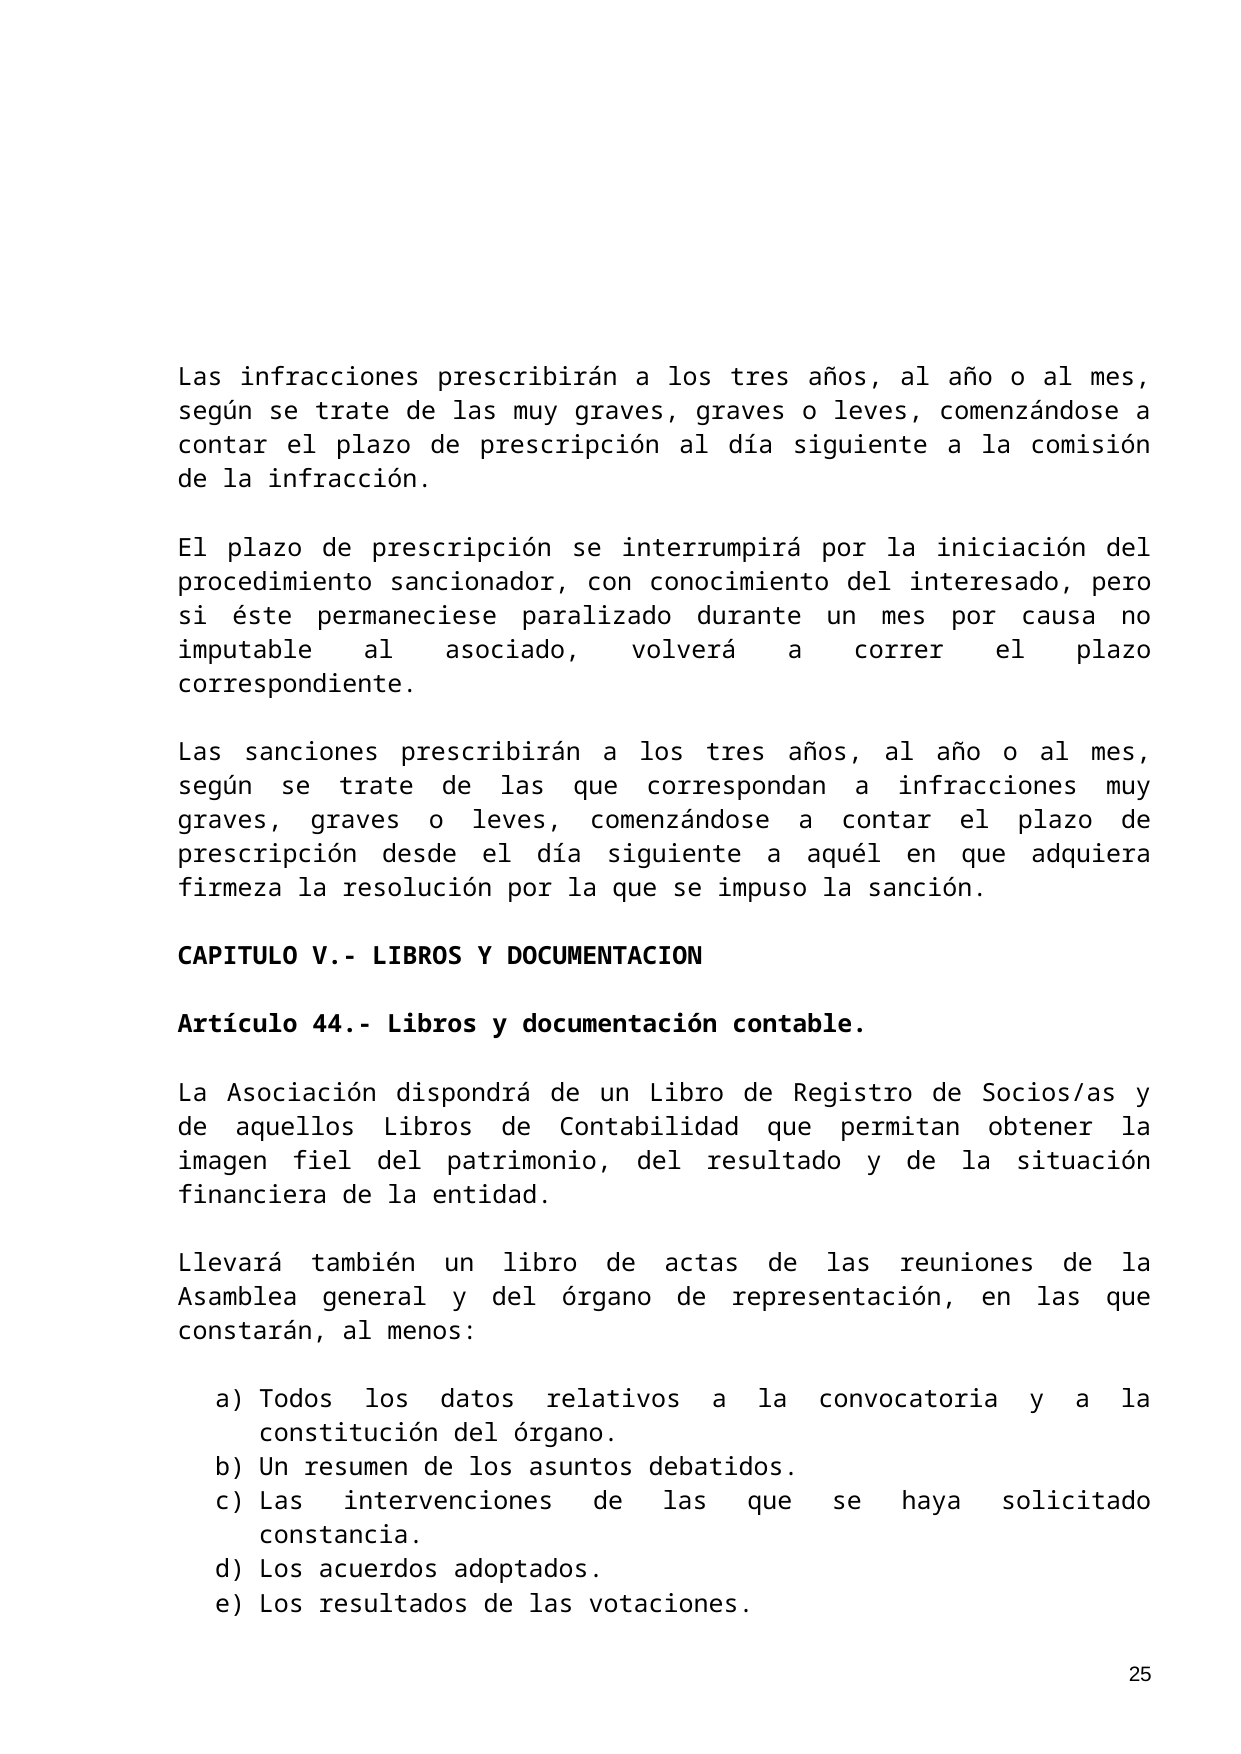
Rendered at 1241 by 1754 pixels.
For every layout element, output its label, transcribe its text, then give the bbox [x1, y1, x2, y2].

text CAPITULO V.- LIBROS Y DOCUMENTACION [177, 938, 1152, 972]
text Llevará también un libro de actas de las reuniones de la Asamblea general y del órgano de representación, en las que constarán, al menos: [177, 1244, 1152, 1347]
list Las intervenciones de las que se haya solicitado constancia. [215, 1483, 1152, 1551]
list Todos los datos relativos a la convocatoria y a la constitución del órgano. [215, 1381, 1152, 1449]
list Los acuerdos adoptados. [215, 1551, 1152, 1585]
text El plazo de prescripción se interrumpirá por la iniciación del procedimiento sancionador, con conocimiento del interesado, pero si éste permaneciese paralizado durante un mes por causa no imputable al asociado, volverá a correr el plazo correspondiente. [177, 529, 1152, 699]
list Un resumen de los asuntos debatidos. [215, 1449, 1152, 1483]
text Artículo 44.- Libros y documentación contable. [177, 1006, 1152, 1040]
list Los resultados de las votaciones. [215, 1585, 1152, 1619]
text Las infracciones prescribirán a los tres años, al año o al mes, según se trate de las muy graves, graves o leves, comenzándose a contar el plazo de prescripción al día siguiente a la comisión de la infracción. [177, 359, 1152, 495]
text Las sanciones prescribirán a los tres años, al año o al mes, según se trate de las que correspondan a infracciones muy graves, graves o leves, comenzándose a contar el plazo de prescripción desde el día siguiente a aquél en que adquiera firmeza la resolución por la que se impuso la sanción. [177, 734, 1152, 904]
text La Asociación dispondrá de un Libro de Registro de Socios/as y de aquellos Libros de Contabilidad que permitan obtener la imagen fiel del patrimonio, del resultado y de la situación financiera de la entidad. [177, 1074, 1152, 1211]
